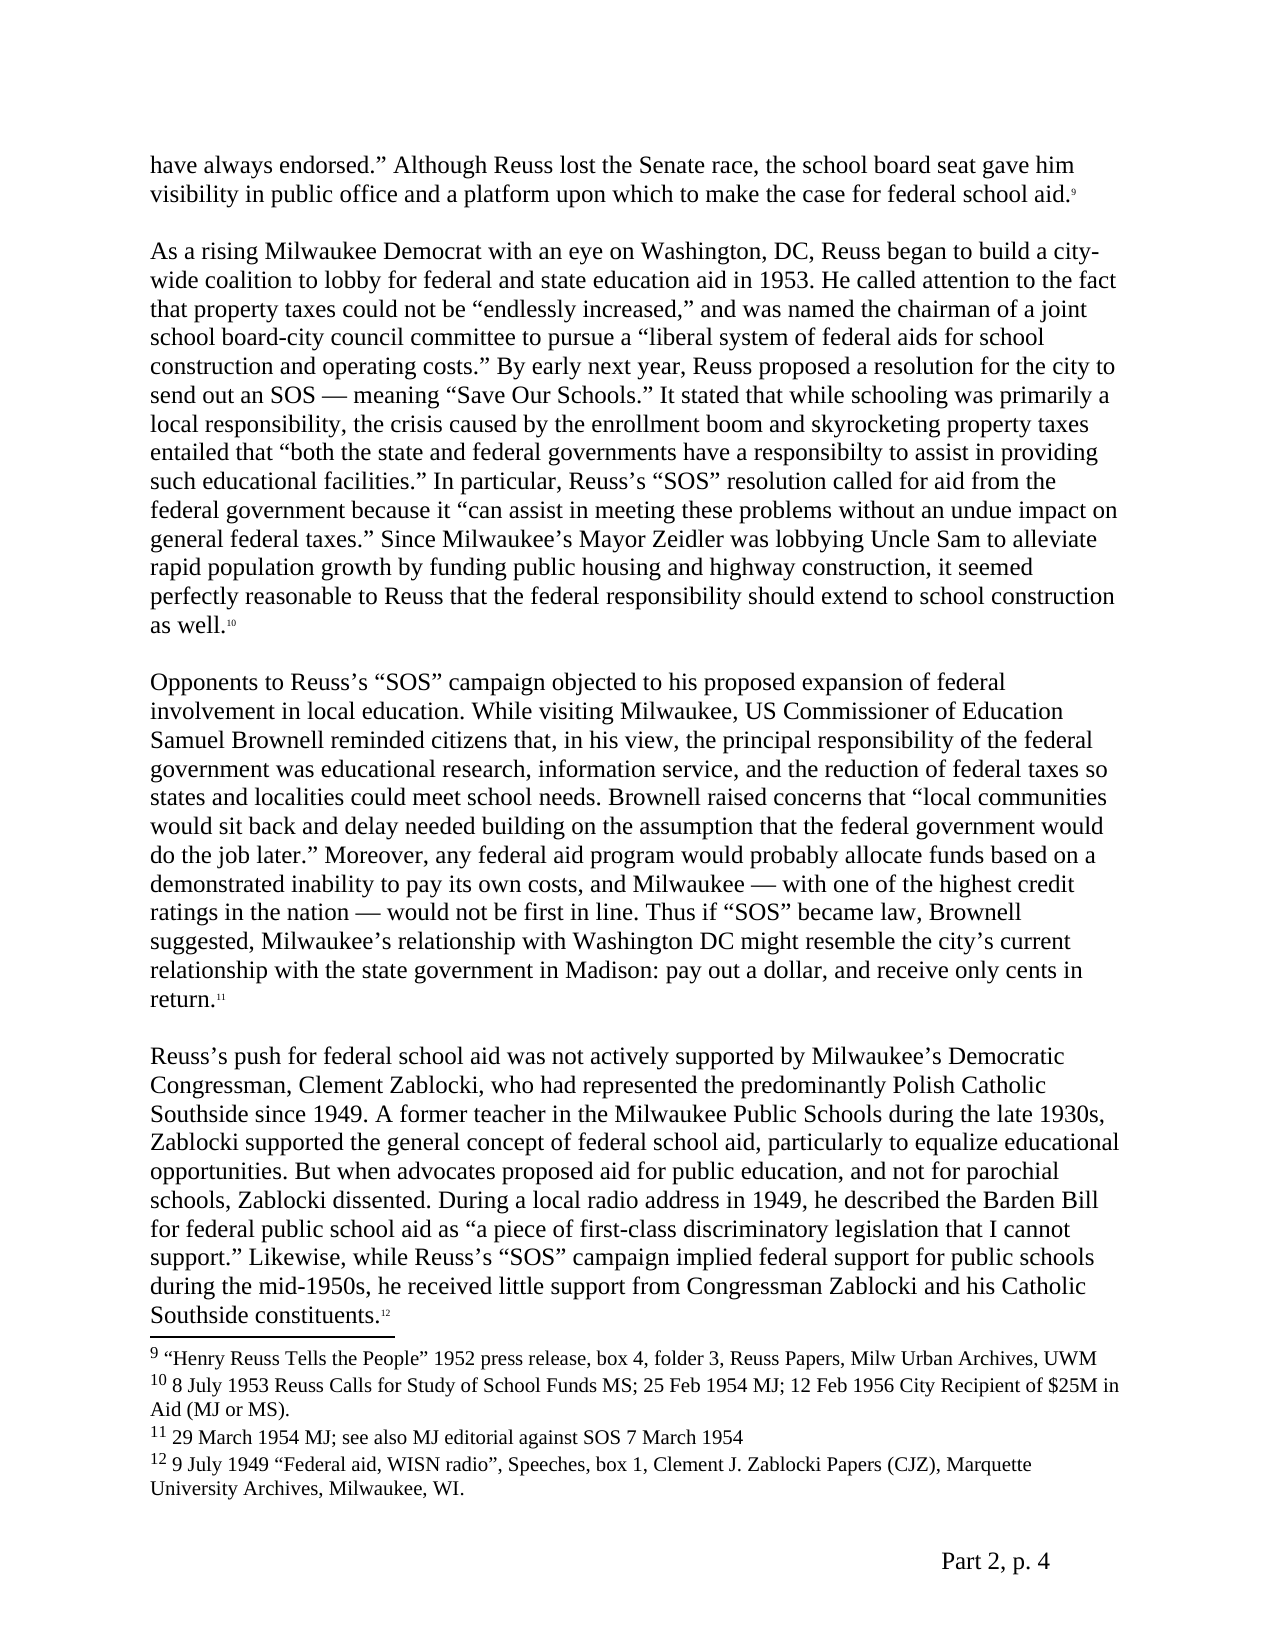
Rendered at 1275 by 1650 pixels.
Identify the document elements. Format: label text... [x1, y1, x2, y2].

text As a rising Milwaukee Democrat with an eye on Washington, DC, Reuss began to build a city-wide coalition to lobby for federal and state education aid in 1953. He called attention to the fact that property taxes could not be “endlessly increased,” and was named the chairman of a joint school board-city council committee to pursue a “liberal system of federal aids for school construction and operating costs.” By early next year, Reuss proposed a resolution for the city to send out an SOS — meaning “Save Our Schools.” It stated that while schooling was primarily a local responsibility, the crisis caused by the enrollment boom and skyrocketing property taxes entailed that “both the state and federal governments have a responsibilty to assist in providing such educational facilities.” In particular, Reuss’s “SOS” resolution called for aid from the federal government because it “can assist in meeting these problems without an undue impact on general federal taxes.” Since Milwaukee’s Mayor Zeidler was lobbying Uncle Sam to alleviate rapid population growth by funding public housing and highway construction, it seemed perfectly reasonable to Reuss that the federal responsibility should extend to school construction as well. [150, 236, 1125, 639]
text have always endorsed.” Although Reuss lost the Senate race, the school board seat gave him visibility in public office and a platform upon which to make the case for federal school aid. [150, 150, 1125, 207]
text “Henry Reuss Tells the People” 1952 press release, box 4, folder 3, Reuss Papers, Milw Urban Archives, UWM [150, 1343, 1125, 1370]
text 9 July 1949 “Federal aid, WISN radio”, Speeches, box 1, Clement J. Zablocki Papers (CJZ), Marquette University Archives, Milwaukee, WI. [150, 1449, 1125, 1500]
text 8 July 1953 Reuss Calls for Study of School Funds MS; 25 Feb 1954 MJ; 12 Feb 1956 City Recipient of $25M in Aid (MJ or MS). [150, 1370, 1125, 1421]
text 29 March 1954 MJ; see also MJ editorial against SOS 7 March 1954 [150, 1421, 1125, 1449]
text Reuss’s push for federal school aid was not actively supported by Milwaukee’s Democratic Congressman, Clement Zablocki, who had represented the predominantly Polish Catholic Southside since 1949. A former teacher in the Milwaukee Public Schools during the late 1930s, Zablocki supported the general concept of federal school aid, particularly to equalize educational opportunities. But when advocates proposed aid for public education, and not for parochial schools, Zablocki dissented. During a local radio address in 1949, he described the Barden Bill for federal public school aid as “a piece of first-class discriminatory legislation that I cannot support.” Likewise, while Reuss’s “SOS” campaign implied federal support for public schools during the mid-1950s, he received little support from Congressman Zablocki and his Catholic Southside constituents. [150, 1041, 1125, 1329]
text Opponents to Reuss’s “SOS” campaign objected to his proposed expansion of federal involvement in local education. While visiting Milwaukee, US Commissioner of Education Samuel Brownell reminded citizens that, in his view, the principal responsibility of the federal government was educational research, information service, and the reduction of federal taxes so states and localities could meet school needs. Brownell raised concerns that “local communities would sit back and delay needed building on the assumption that the federal government would do the job later.” Moreover, any federal aid program would probably allocate funds based on a demonstrated inability to pay its own costs, and Milwaukee — with one of the highest credit ratings in the nation — would not be first in line. Thus if “SOS” became law, Brownell suggested, Milwaukee’s relationship with Washington DC might resemble the city’s current relationship with the state government in Madison: pay out a dollar, and receive only cents in return. [150, 667, 1125, 1012]
